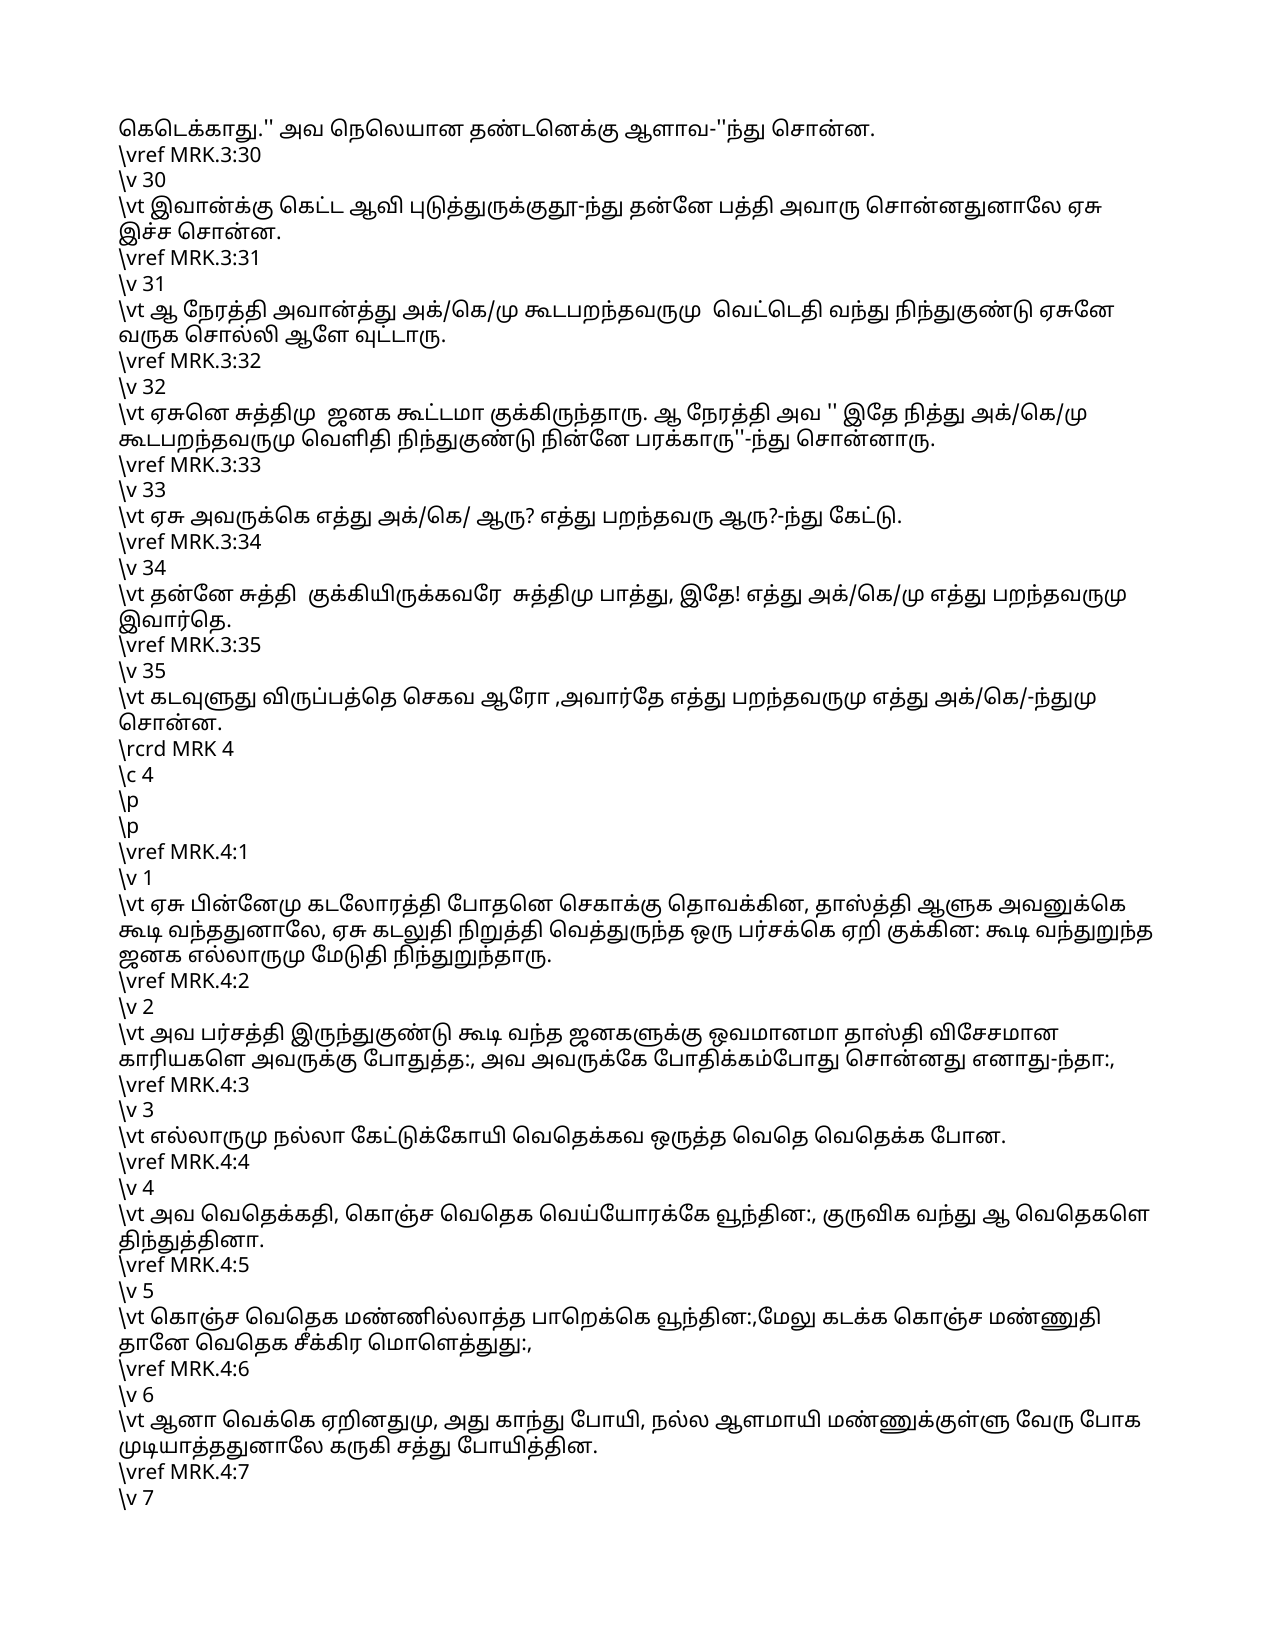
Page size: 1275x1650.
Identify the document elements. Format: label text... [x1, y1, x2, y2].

text \vref MRK.3:35 [118, 635, 1157, 661]
text \v 2 [118, 996, 1157, 1022]
text \vref MRK.4:6 [118, 1358, 1157, 1384]
text \vt ஏசுனெ சுத்திமு ஜனக கூட்டமா குக்கிருந்தாரு. ஆ நேரத்தி அவ '' இதே நித்து அக்/கெ/மு கூடபறந்தவருமு வெளிதி நிந்துகுண்டு நின்னே பரக்காரு''-ந்து சொன்னாரு. [118, 402, 1157, 454]
text \vref MRK.4:1 [118, 841, 1157, 867]
text \p [118, 790, 1157, 816]
text \v 4 [118, 1177, 1157, 1203]
text \v 3 [118, 1100, 1157, 1126]
text \vref MRK.4:2 [118, 971, 1157, 996]
text \vt எல்லாருமு நல்லா கேட்டுக்கோயி வெதெக்கவ ஒருத்த வெதெ வெதெக்க போன. [118, 1126, 1157, 1151]
text \v 35 [118, 661, 1157, 686]
text \vt அவ வெதெக்கதி, கொஞ்ச வெதெக வெய்யோரக்கே வூந்தின:, குருவிக வந்து ஆ வெதெகளெ திந்துத்தினா. [118, 1203, 1157, 1255]
text \v 7 [118, 1487, 1157, 1513]
text \vt ஆ நேரத்தி அவான்த்து அக்/கெ/மு கூடபறந்தவருமு வெட்டெதி வந்து நிந்துகுண்டு ஏசுனே வருக சொல்லி ஆளே வுட்டாரு. [118, 299, 1157, 351]
text \v 33 [118, 480, 1157, 506]
text \v 31 [118, 273, 1157, 299]
text \vt ஏசு அவருக்கெ எத்து அக்/கெ/ ஆரு? எத்து பறந்தவரு ஆரு?-ந்து கேட்டு. [118, 506, 1157, 531]
text \vt அவ பர்சத்தி இருந்துகுண்டு கூடி வந்த ஜனகளுக்கு ஒவமானமா தாஸ்தி விசேசமான காரியகளெ அவருக்கு போதுத்த:, அவ அவருக்கே போதிக்கம்போது சொன்னது எனாது-ந்தா:, [118, 1022, 1157, 1074]
text \v 32 [118, 376, 1157, 402]
text \vt இவான்க்கு கெட்ட ஆவி புடுத்துருக்குதூ-ந்து தன்னே பத்தி அவாரு சொன்னதுனாலே ஏசு இச்ச சொன்ன. [118, 196, 1157, 247]
text \vref MRK.4:7 [118, 1461, 1157, 1487]
text \v 34 [118, 557, 1157, 583]
text \c 4 [118, 764, 1157, 790]
text \vt கொஞ்ச வெதெக மண்ணில்லாத்த பாறெக்கெ வூந்தின:,மேலு கடக்க கொஞ்ச மண்ணுதி தானே வெதெக சீக்கிர மொளெத்துது:, [118, 1306, 1157, 1358]
text \p [118, 816, 1157, 841]
text \vref MRK.4:3 [118, 1074, 1157, 1100]
text கெடெக்காது.'' அவ நெலெயான தண்டனெக்கு ஆளாவ-''ந்து சொன்ன. [118, 118, 1157, 144]
text \vref MRK.4:4 [118, 1151, 1157, 1177]
text \vref MRK.4:5 [118, 1255, 1157, 1281]
text \v 30 [118, 170, 1157, 196]
text \vt ஆனா வெக்கெ ஏறினதுமு, அது காந்து போயி, நல்ல ஆளமாயி மண்ணுக்குள்ளு வேரு போக முடியாத்ததுனாலே கருகி சத்து போயித்தின. [118, 1410, 1157, 1461]
text \v 6 [118, 1384, 1157, 1410]
text \vt தன்னே சுத்தி குக்கியிருக்கவரே சுத்திமு பாத்து, இதே! எத்து அக்/கெ/மு எத்து பறந்தவருமு இவார்தெ. [118, 583, 1157, 635]
text \v 1 [118, 867, 1157, 893]
text \vt கடவுளுது விருப்பத்தெ செகவ ஆரோ ,அவார்தே எத்து பறந்தவருமு எத்து அக்/கெ/-ந்துமு சொன்ன. [118, 686, 1157, 738]
text \vref MRK.3:33 [118, 454, 1157, 480]
text \vref MRK.3:31 [118, 247, 1157, 273]
text \vref MRK.3:32 [118, 351, 1157, 376]
text \rcrd MRK 4 [118, 738, 1157, 764]
text \vt ஏசு பின்னேமு கடலோரத்தி போதனெ செகாக்கு தொவக்கின, தாஸ்த்தி ஆளுக அவனுக்கெ கூடி வந்ததுனாலே, ஏசு கடலுதி நிறுத்தி வெத்துருந்த ஒரு பர்சக்கெ ஏறி குக்கின: கூடி வந்துறுந்த ஜனக எல்லாருமு மேடுதி நிந்துறுந்தாரு. [118, 893, 1157, 971]
text \v 5 [118, 1281, 1157, 1306]
text \vref MRK.3:30 [118, 144, 1157, 170]
text \vref MRK.3:34 [118, 531, 1157, 557]
